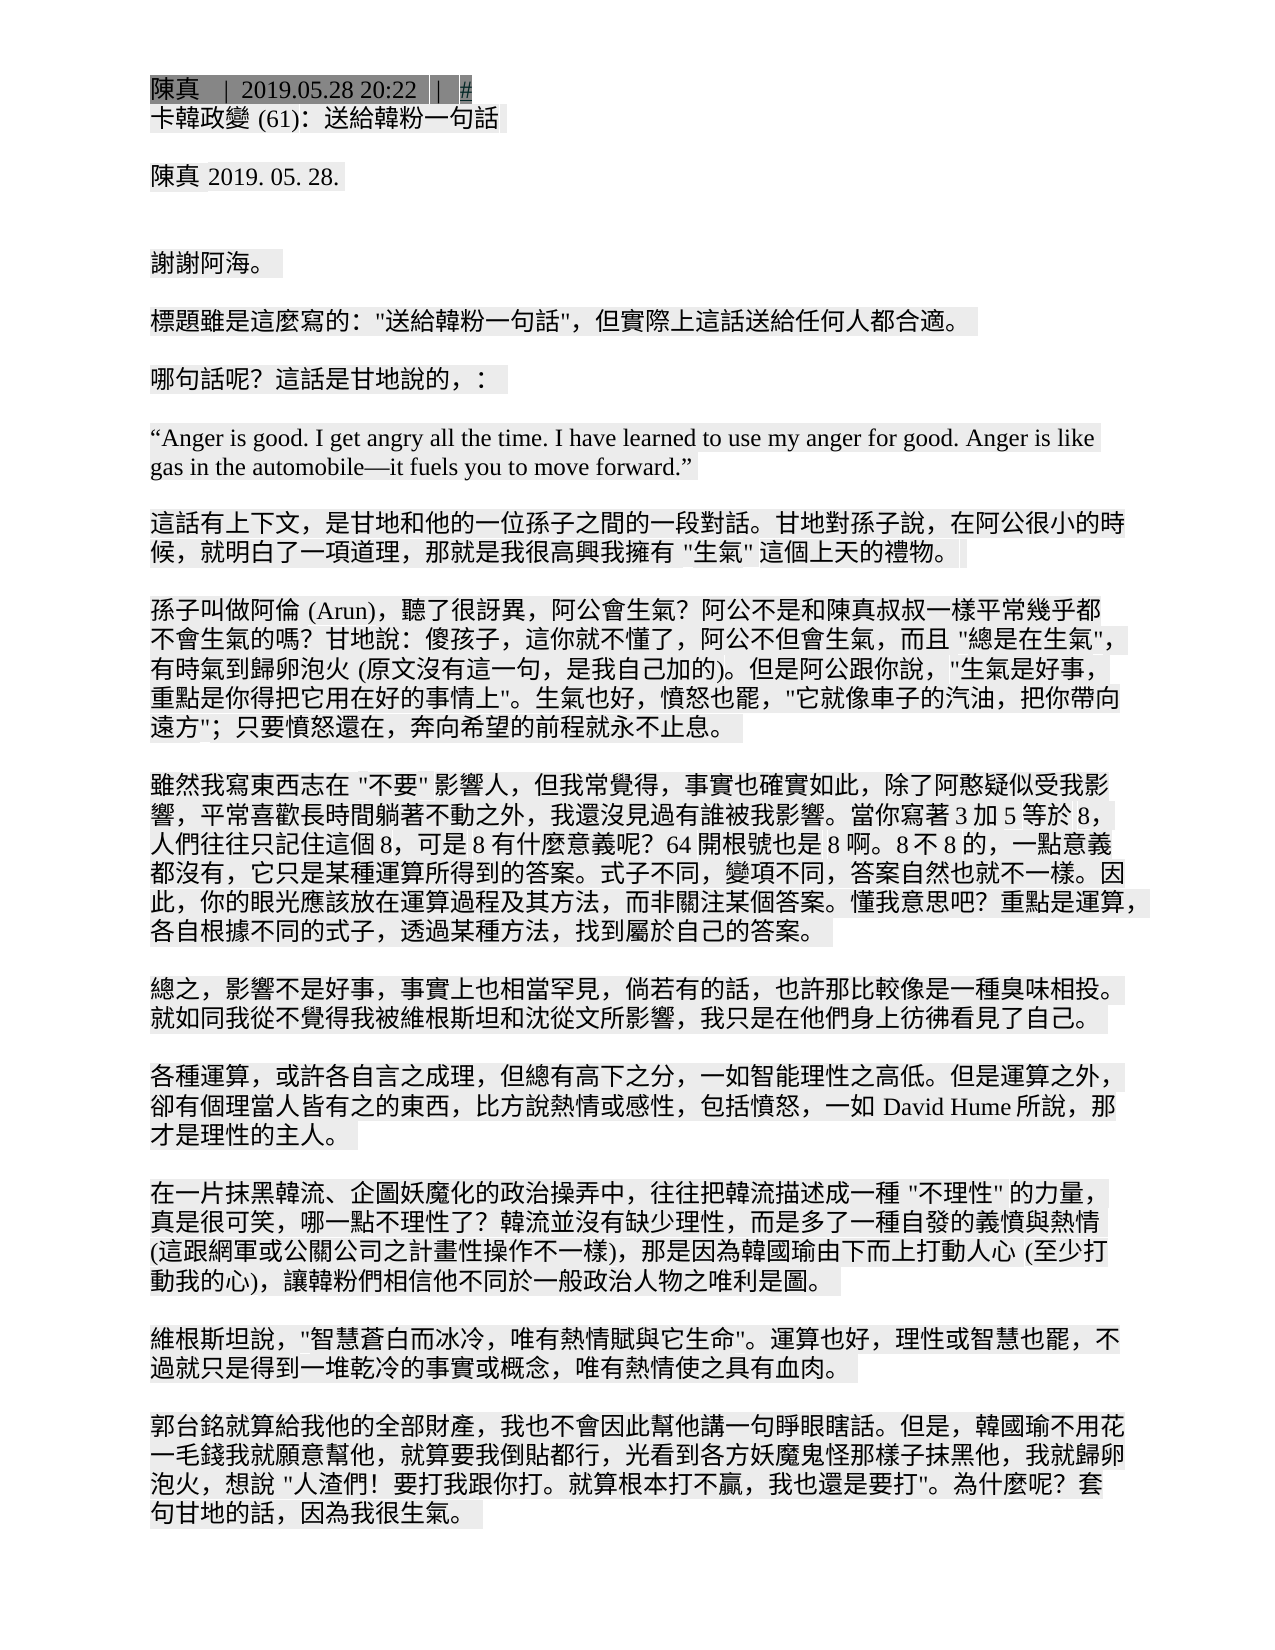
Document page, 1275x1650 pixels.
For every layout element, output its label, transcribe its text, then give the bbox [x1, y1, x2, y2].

text 陳真 | 2019.05.28 20:22 | # [150, 75, 1125, 104]
text 卡韓政變 (61)：送給韓粉一句話 陳真 2019. 05. 28. 謝謝阿海。 標題雖是這麼寫的："送給韓粉一句話"，但實際上這話送給任何人都合適。 哪句話呢？這話是甘地說的，： “Anger is good. I get angry all the time. I have learned to use my anger for good. Anger is like gas in the automobile—it fuels you to move forward.” 這話有上下文，是甘地和他的一位孫子之間的一段對話。甘地對孫子說，在阿公很小的時候，就明白了一項道理，那就是我很高興我擁有 "生氣" 這個上天的禮物。 孫子叫做阿倫 (Arun)，聽了很訝異，阿公會生氣？阿公不是和陳真叔叔一樣平常幾乎都不會生氣的嗎？甘地說：傻孩子，這你就不懂了，阿公不但會生氣，而且 "總是在生氣"，有時氣到歸卵泡火 (原文沒有這一句，是我自己加的)。但是阿公跟你說，"生氣是好事，重點是你得把它用在好的事情上"。生氣也好，憤怒也罷，"它就像車子的汽油，把你帶向遠方"；只要憤怒還在，奔向希望的前程就永不止息。 雖然我寫東西志在 "不要" 影響人，但我常覺得，事實也確實如此，除了阿憨疑似受我影響，平常喜歡長時間躺著不動之外，我還沒見過有誰被我影響。當你寫著3 加5 等於8，人們往往只記住這個8，可是8 有什麼意義呢？64 開根號也是8 啊。8不8 的，一點意義都沒有，它只是某種運算所得到的答案。式子不同，變項不同，答案自然也就不一樣。因此，你的眼光應該放在運算過程及其方法，而非關注某個答案。懂我意思吧？重點是運算，各自根據不同的式子，透過某種方法，找到屬於自己的答案。 總之，影響不是好事，事實上也相當罕見，倘若有的話，也許那比較像是一種臭味相投。就如同我從不覺得我被維根斯坦和沈從文所影響，我只是在他們身上彷彿看見了自己。 各種運算，或許各自言之成理，但總有高下之分，一如智能理性之高低。但是運算之外，卻有個理當人皆有之的東西，比方說熱情或感性，包括憤怒，一如 David Hume所說，那才是理性的主人。 在一片抹黑韓流、企圖妖魔化的政治操弄中，往往把韓流描述成一種 "不理性" 的力量，真是很可笑，哪一點不理性了？韓流並沒有缺少理性，而是多了一種自發的義憤與熱情 (這跟網軍或公關公司之計畫性操作不一樣)，那是因為韓國瑜由下而上打動人心 (至少打動我的心)，讓韓粉們相信他不同於一般政治人物之唯利是圖。 維根斯坦說，"智慧蒼白而冰冷，唯有熱情賦與它生命"。運算也好，理性或智慧也罷，不過就只是得到一堆乾冷的事實或概念，唯有熱情使之具有血肉。 郭台銘就算給我他的全部財產，我也不會因此幫他講一句睜眼瞎話。但是，韓國瑜不用花一毛錢我就願意幫他，就算要我倒貼都行，光看到各方妖魔鬼怪那樣子抹黑他，我就歸卵泡火，想說 "人渣們！要打我跟你打。就算根本打不贏，我也還是要打"。為什麼呢？套句甘地的話，因為我很生氣。 正所謂人心厭惡不義，看到不義的事，你不一定要做些什麼或能做些什麼，但你總不能說我沒感覺啊，不干我的事啊。政治 "本身" 不一定干我們的事，但是面對基本的善惡是非，總有我們的一份，因為那是人性的基礎。 韓國瑜六月一號聽說要在台北總統府前舉辦群眾大會。郭台銘聽了，竟然表示：「拚一場選舉不是拚造勢，是拼經濟，我現在到每個鄉下去，握每一雙勞工的手，握每一雙攤販的手，握每一雙從事最基層行業人民的手，我就曉得他們需要什麼，所以我認為我是拼經濟，不是拚造勢」。 我不知道郭台銘是怎麼了？他周遭沒有一個腦子清楚的人能提醒他嗎？他真以為胡扯一些與之為人處世完全相反的鳥話，就能騙倒大家？他是真以為大家全是腦殘隨便他瞎掰嗎？他應該做的是：先把他的員工該得的薪水與福利全吐出來才對。 [150, 104, 1125, 1557]
